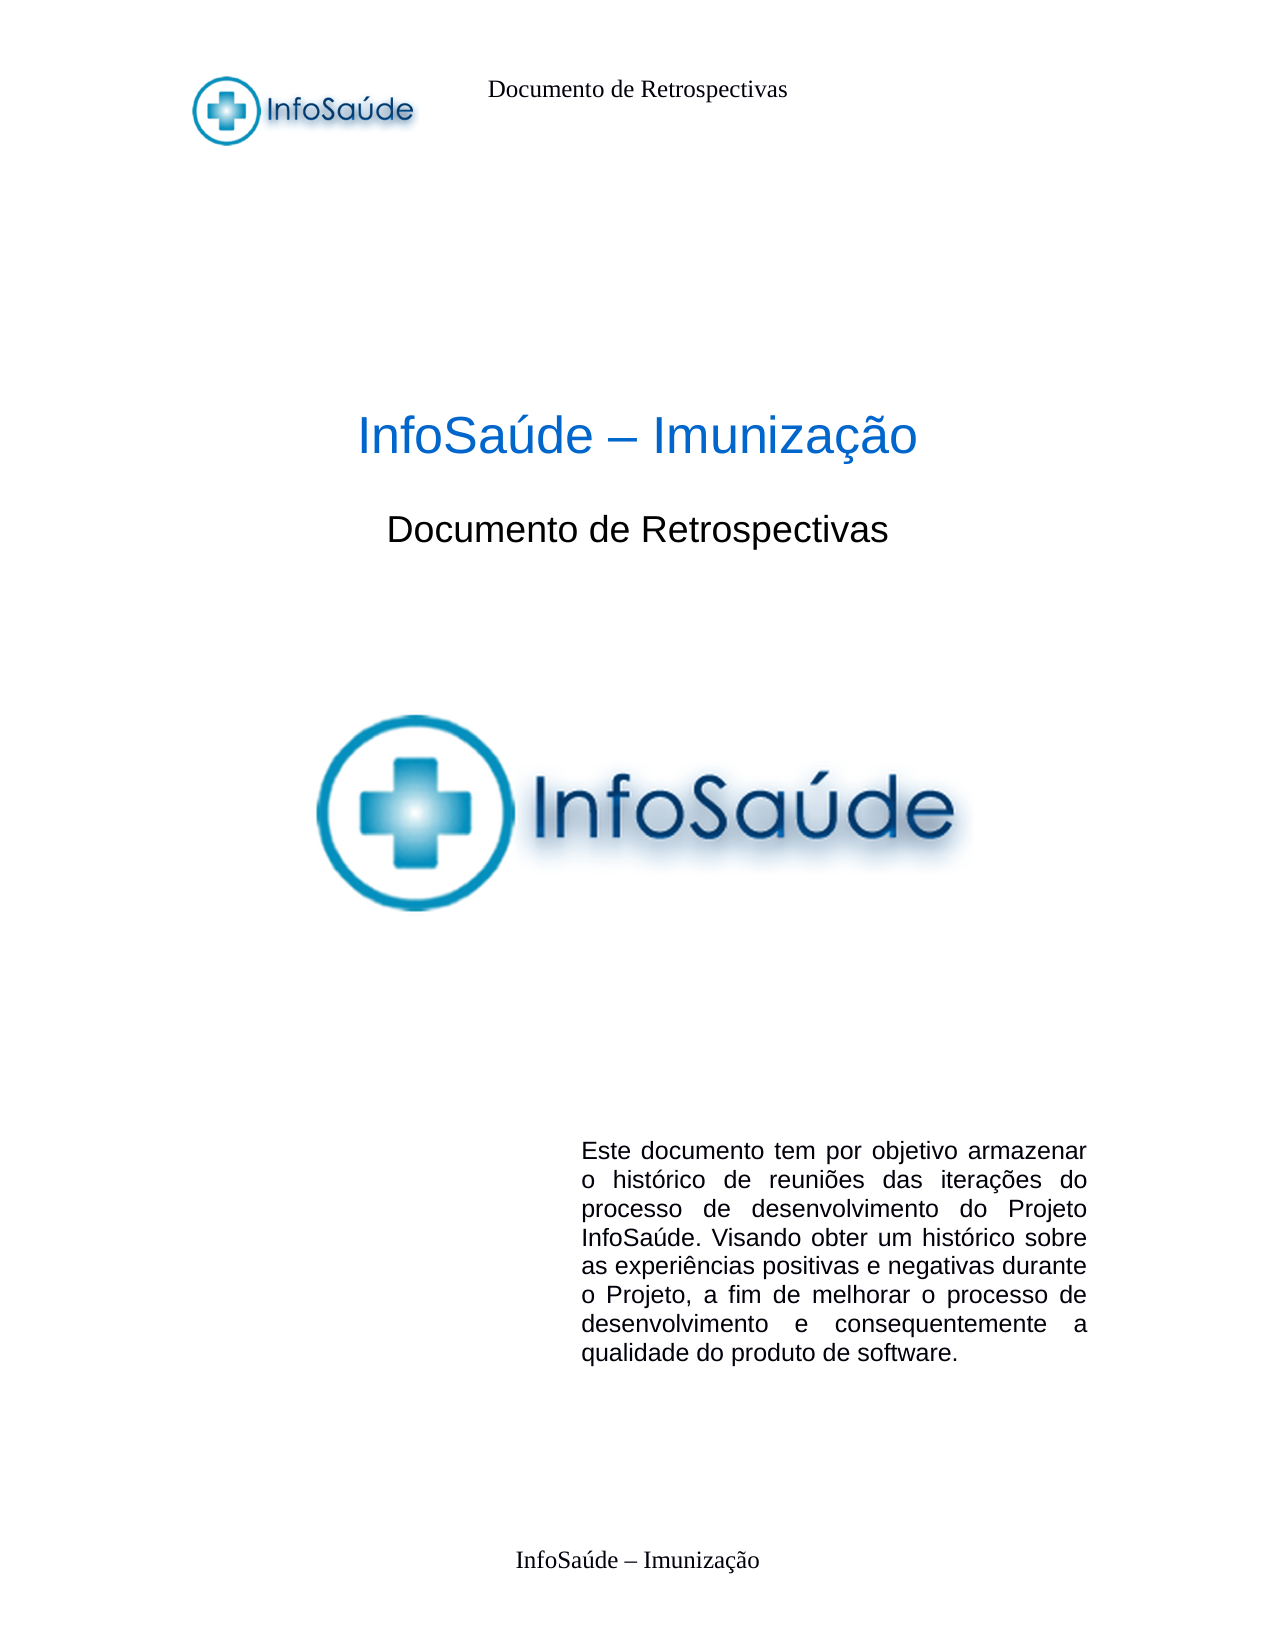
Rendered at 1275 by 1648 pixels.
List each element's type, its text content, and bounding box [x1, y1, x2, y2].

text Documento de Retrospectivas [187, 507, 1088, 550]
picture [301, 705, 974, 932]
text InfoSaúde – Imunização [187, 404, 1088, 464]
picture [187, 73, 420, 153]
text Este documento tem por objetivo armazenar o histórico de reuniões das iterações do processo de desenvolvimento do Projeto InfoSaúde. Visando obter um histórico sobre as experiências positivas e negativas durante o Projeto, a fim de melhorar o processo de desenvolvimento e consequentemente a qualidade do produto de software. [581, 1136, 1088, 1366]
